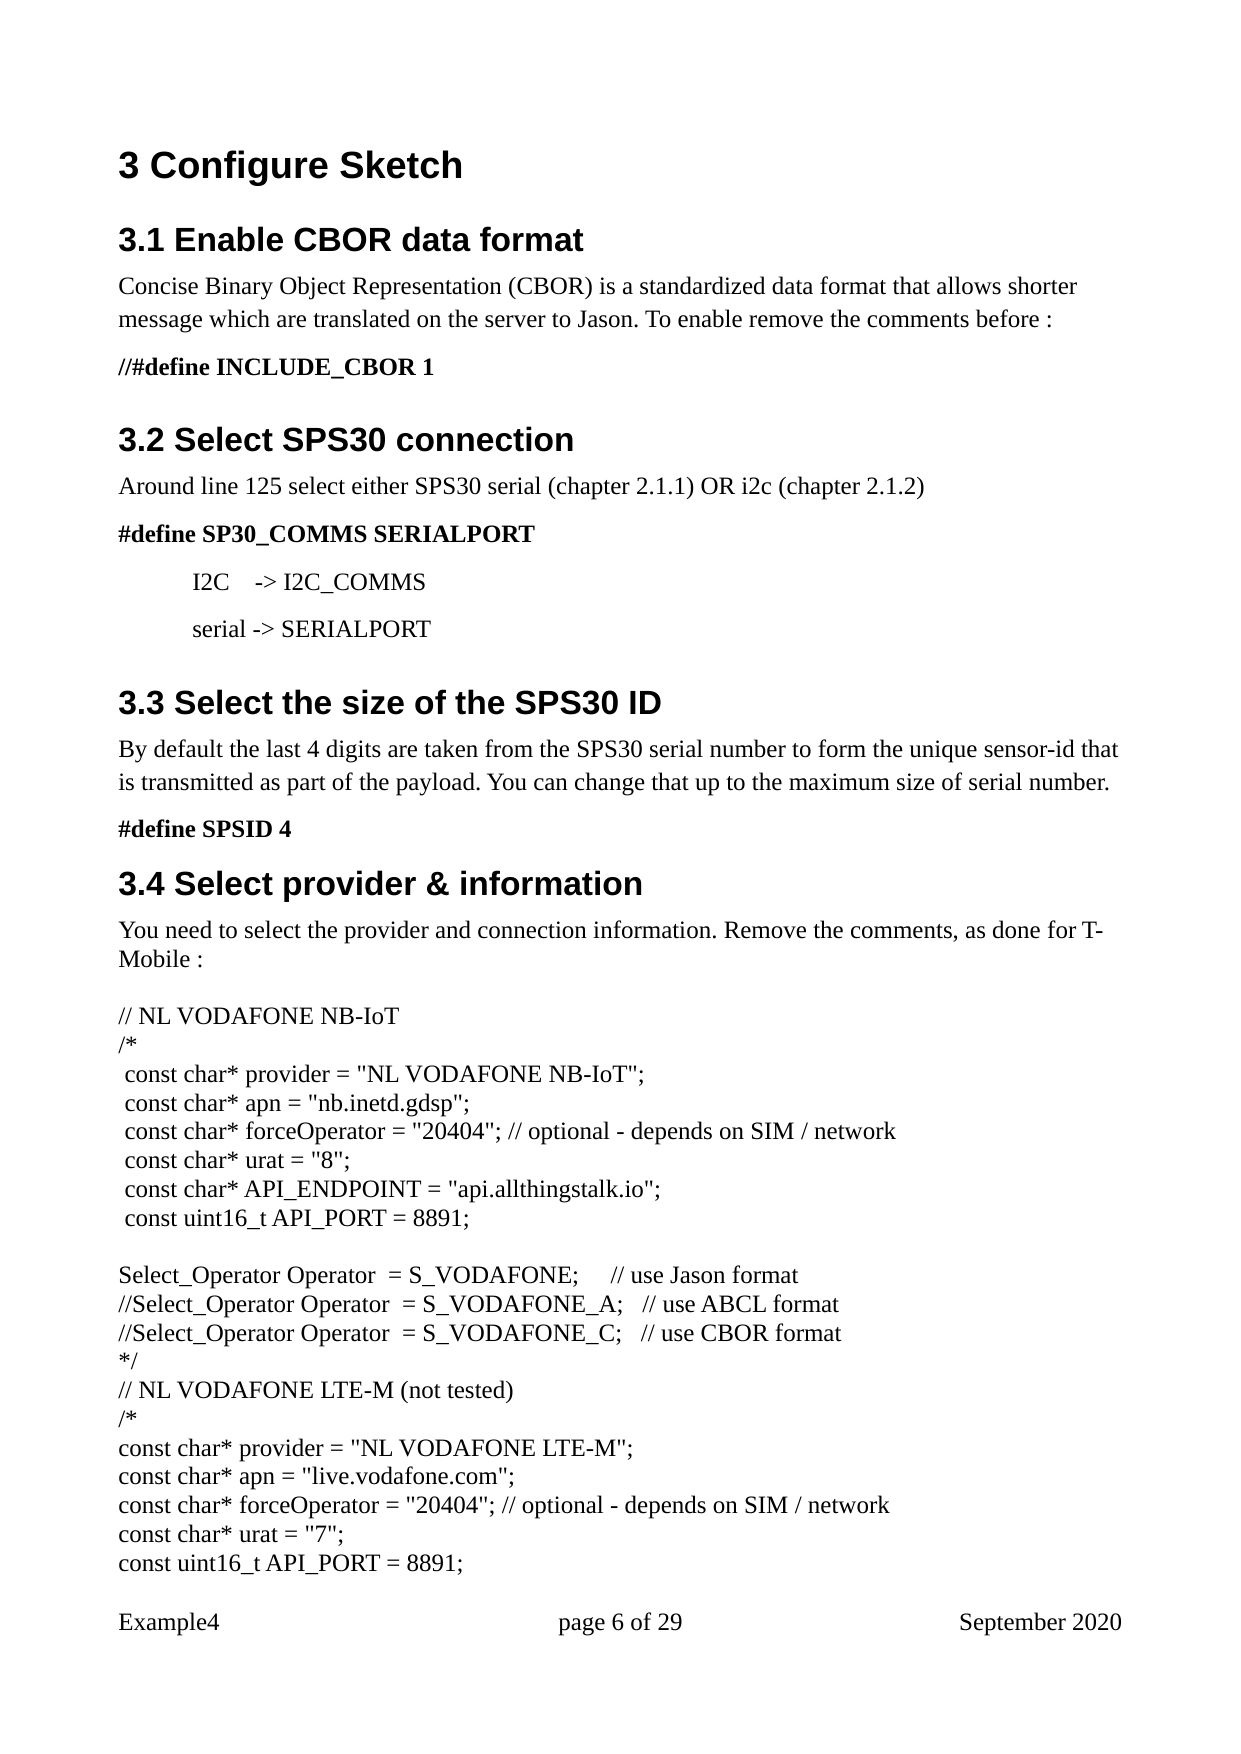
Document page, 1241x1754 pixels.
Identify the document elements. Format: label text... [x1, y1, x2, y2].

subtitle 3.4 Select provider & information [118, 864, 1122, 903]
text const char* forceOperator = "20404"; // optional - depends on SIM / network [118, 1490, 1122, 1519]
text Select_Operator Operator = S_VODAFONE; // use Jason format [118, 1260, 1122, 1289]
text /* [118, 1030, 1122, 1059]
text const char* provider = "NL VODAFONE NB-IoT"; [118, 1059, 1122, 1088]
text // NL VODAFONE NB-IoT [118, 1001, 1122, 1030]
subtitle 3 Configure Sketch [118, 143, 1122, 187]
text const char* urat = "7"; [118, 1519, 1122, 1548]
text Concise Binary Object Representation (CBOR) is a standardized data format that allows shorter message which are translated on the server to Jason. To enable remove the comments before : [118, 271, 1122, 333]
text const char* API_ENDPOINT = "api.allthingstalk.io"; [118, 1174, 1122, 1203]
subtitle 3.3 Select the size of the SPS30 ID [118, 683, 1122, 721]
text /* [118, 1404, 1122, 1433]
subtitle 3.2 Select SPS30 connection [118, 420, 1122, 459]
text const char* forceOperator = "20404"; // optional - depends on SIM / network [118, 1116, 1122, 1145]
text I2C -> I2C_COMMS [118, 567, 1122, 595]
text #define SP30_COMMS SERIALPORT [118, 519, 1122, 548]
text You need to select the provider and connection information. Remove the comments, as done for T-Mobile : [118, 915, 1122, 973]
text */ [118, 1346, 1122, 1375]
text #define SPSID 4 [118, 814, 1122, 843]
subtitle 3.1 Enable CBOR data format [118, 220, 1122, 259]
text By default the last 4 digits are taken from the SPS30 serial number to form the unique sensor-id that is transmitted as part of the payload. You can change that up to the maximum size of serial number. [118, 734, 1122, 796]
text const uint16_t API_PORT = 8891; [118, 1203, 1122, 1231]
text //Select_Operator Operator = S_VODAFONE_C; // use CBOR format [118, 1318, 1122, 1346]
text // NL VODAFONE LTE-M (not tested) [118, 1375, 1122, 1404]
text serial -> SERIALPORT [118, 614, 1122, 643]
text const char* provider = "NL VODAFONE LTE-M"; [118, 1433, 1122, 1461]
text //#define INCLUDE_CBOR 1 [118, 352, 1122, 381]
text const char* apn = "live.vodafone.com"; [118, 1461, 1122, 1490]
text //Select_Operator Operator = S_VODAFONE_A; // use ABCL format [118, 1289, 1122, 1318]
text const uint16_t API_PORT = 8891; [118, 1548, 1122, 1576]
text const char* apn = "nb.inetd.gdsp"; [118, 1088, 1122, 1116]
text Around line 125 select either SPS30 serial (chapter 2.1.1) OR i2c (chapter 2.1.2) [118, 471, 1122, 500]
text const char* urat = "8"; [118, 1145, 1122, 1174]
